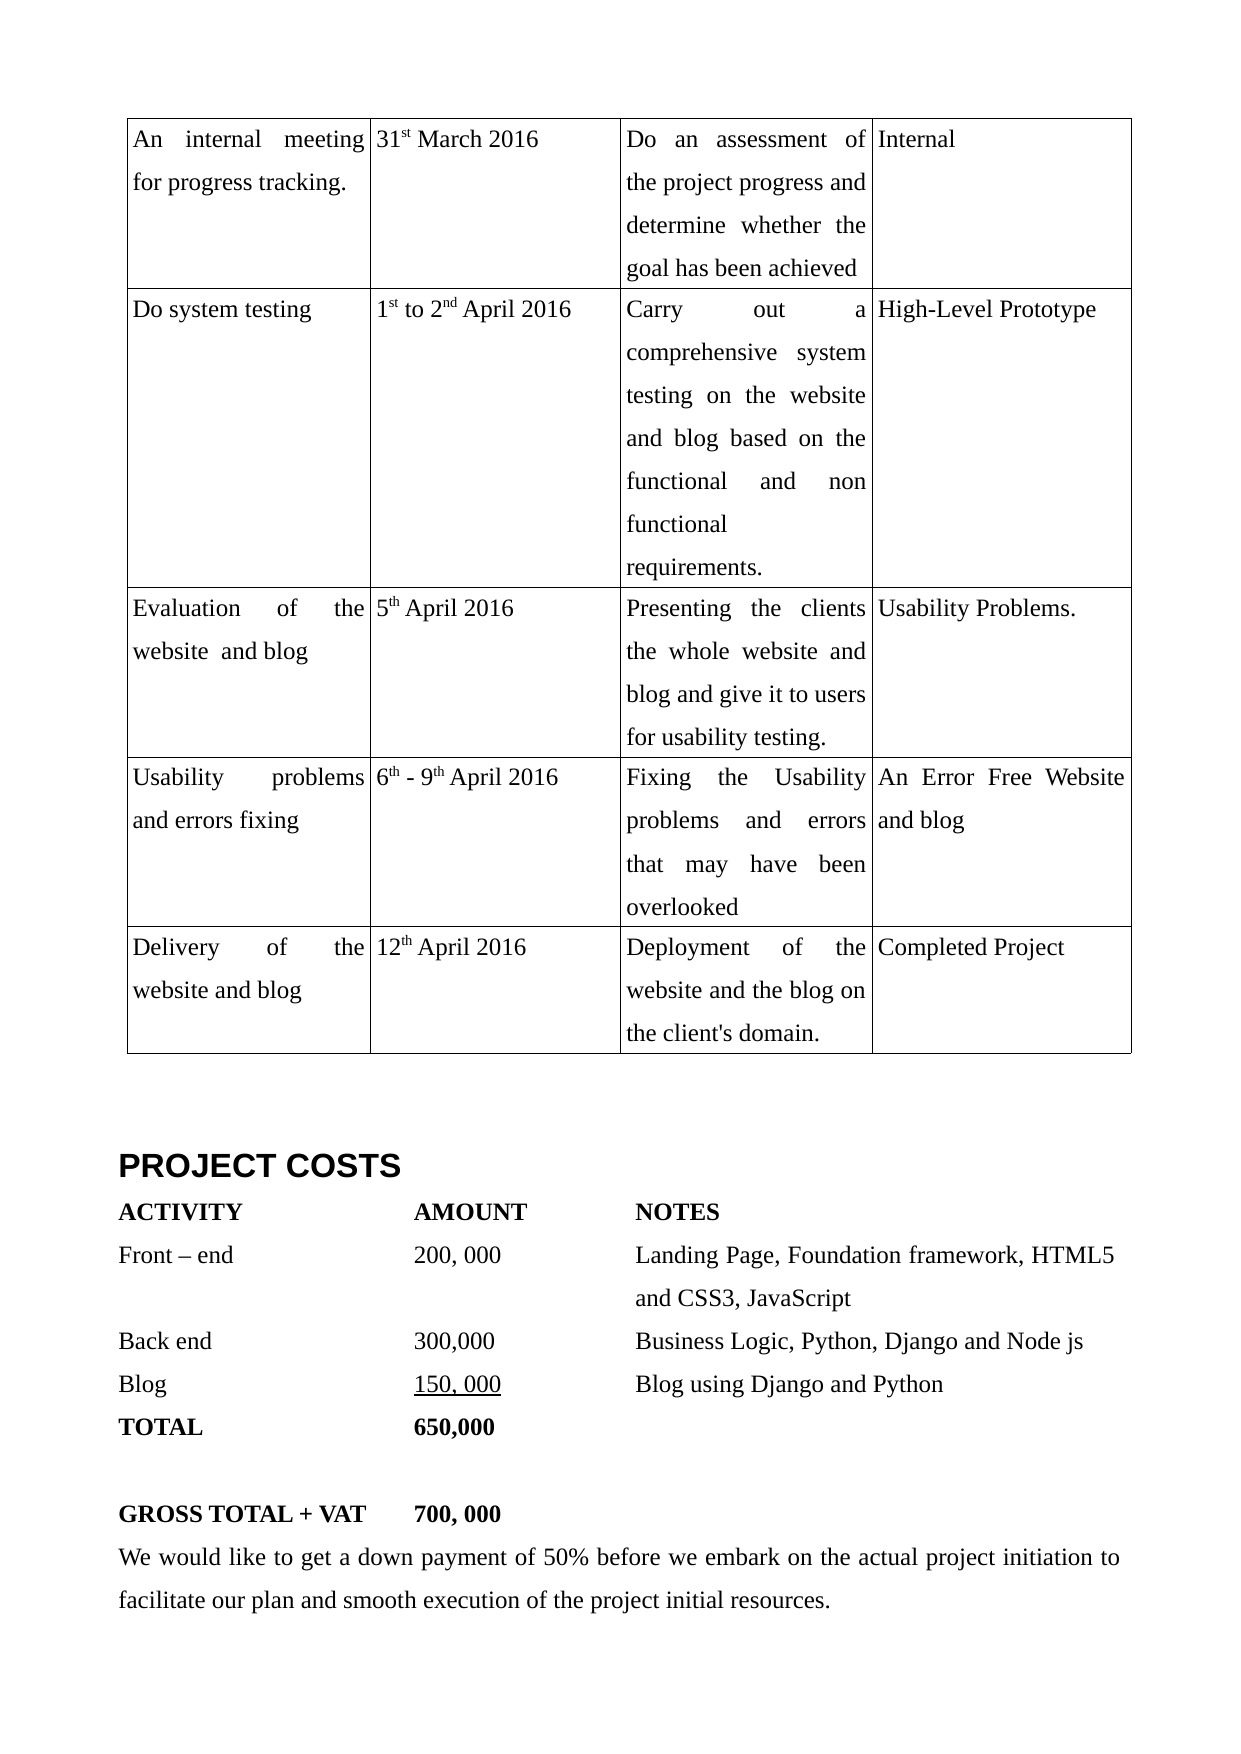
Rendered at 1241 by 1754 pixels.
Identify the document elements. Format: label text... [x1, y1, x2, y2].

table_cell 5th April 2016 [371, 588, 620, 757]
table_cell 1st to 2nd April 2016 [371, 289, 620, 587]
table_cell An Error Free Website and blog [873, 758, 1131, 926]
text Front – end 200, 000 Landing Page, Foundation framework, HTML5 and CSS3, JavaScript [118, 1240, 1122, 1312]
table_cell Usability Problems. [873, 588, 1131, 757]
text TOTAL 650,000 [118, 1412, 1122, 1441]
text ACTIVITY AMOUNT NOTES [118, 1197, 1122, 1226]
text Blog 150, 000 Blog using Django and Python [118, 1369, 1122, 1398]
table_cell Do system testing [128, 289, 370, 587]
subtitle PROJECT COSTS [118, 1146, 1122, 1184]
table_cell An internal meeting for progress tracking. [128, 119, 370, 288]
table_cell Completed Project [873, 927, 1131, 1053]
table_cell Fixing the Usability problems and errors that may have been overlooked [621, 758, 872, 926]
table_cell 31st March 2016 [371, 119, 620, 288]
table_cell 12th April 2016 [371, 927, 620, 1053]
table_cell Deployment of the website and the blog on the client's domain. [621, 927, 872, 1053]
table_cell High-Level Prototype [873, 289, 1131, 587]
table_cell Do an assessment of the project progress and determine whether the goal has been achieved [621, 119, 872, 288]
table_cell Carry out a comprehensive system testing on the website and blog based on the functional and non functional requirements. [621, 289, 872, 587]
text GROSS TOTAL + VAT 700, 000 [118, 1499, 1122, 1527]
table_cell Evaluation of the website and blog [128, 588, 370, 757]
table_cell Usability problems and errors fixing [128, 758, 370, 926]
text We would like to get a down payment of 50% before we embark on the actual project initiation to facilitate our plan and smooth execution of the project initial resources. [118, 1542, 1122, 1614]
table_cell Presenting the clients the whole website and blog and give it to users for usability testing. [621, 588, 872, 757]
table_cell 6th - 9th April 2016 [371, 758, 620, 926]
table_cell Delivery of the website and blog [128, 927, 370, 1053]
table_cell Internal [873, 119, 1131, 288]
text Back end 300,000 Business Logic, Python, Django and Node js [118, 1326, 1122, 1355]
